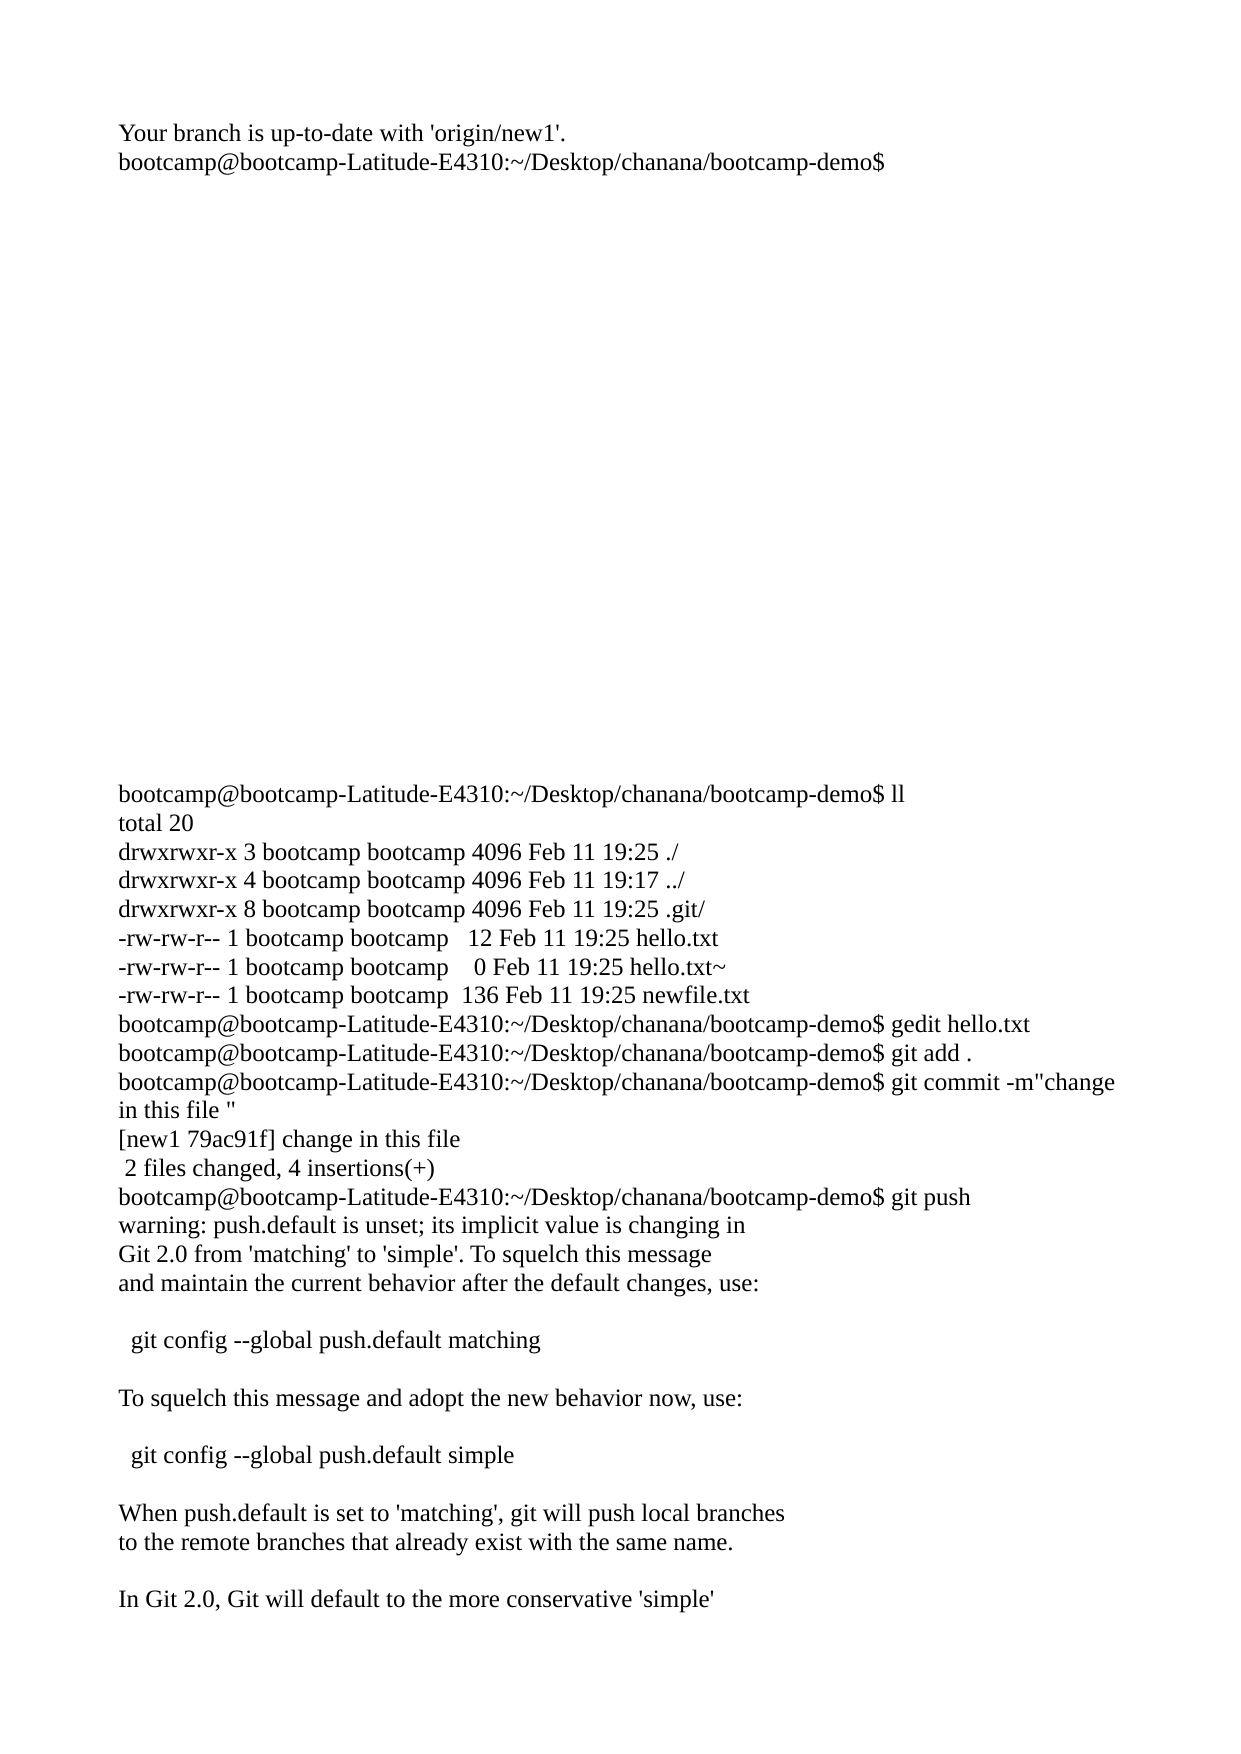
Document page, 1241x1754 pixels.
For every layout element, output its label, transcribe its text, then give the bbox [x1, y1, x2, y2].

text bootcamp@bootcamp-Latitude-E4310:~/Desktop/chanana/bootcamp-demo$ [118, 147, 1122, 176]
text bootcamp@bootcamp-Latitude-E4310:~/Desktop/chanana/bootcamp-demo$ ll [118, 779, 1122, 808]
text Your branch is up-to-date with 'origin/new1'. [118, 118, 1122, 147]
text 2 files changed, 4 insertions(+) [118, 1153, 1122, 1182]
text -rw-rw-r-- 1 bootcamp bootcamp 136 Feb 11 19:25 newfile.txt [118, 981, 1122, 1009]
text git config --global push.default simple [118, 1441, 1122, 1469]
text bootcamp@bootcamp-Latitude-E4310:~/Desktop/chanana/bootcamp-demo$ gedit hello.txt [118, 1009, 1122, 1038]
text -rw-rw-r-- 1 bootcamp bootcamp 0 Feb 11 19:25 hello.txt~ [118, 952, 1122, 981]
text [new1 79ac91f] change in this file [118, 1124, 1122, 1153]
text In Git 2.0, Git will default to the more conservative 'simple' [118, 1584, 1122, 1613]
text When push.default is set to 'matching', git will push local branches [118, 1498, 1122, 1527]
text To squelch this message and adopt the new behavior now, use: [118, 1383, 1122, 1412]
text git config --global push.default matching [118, 1326, 1122, 1354]
text Git 2.0 from 'matching' to 'simple'. To squelch this message [118, 1239, 1122, 1268]
text warning: push.default is unset; its implicit value is changing in [118, 1211, 1122, 1239]
text bootcamp@bootcamp-Latitude-E4310:~/Desktop/chanana/bootcamp-demo$ git add . [118, 1038, 1122, 1067]
text bootcamp@bootcamp-Latitude-E4310:~/Desktop/chanana/bootcamp-demo$ git commit -m"change in this file " [118, 1067, 1122, 1124]
text and maintain the current behavior after the default changes, use: [118, 1268, 1122, 1297]
text drwxrwxr-x 4 bootcamp bootcamp 4096 Feb 11 19:17 ../ [118, 866, 1122, 894]
text to the remote branches that already exist with the same name. [118, 1527, 1122, 1556]
text drwxrwxr-x 3 bootcamp bootcamp 4096 Feb 11 19:25 ./ [118, 837, 1122, 866]
text bootcamp@bootcamp-Latitude-E4310:~/Desktop/chanana/bootcamp-demo$ git push [118, 1182, 1122, 1211]
text total 20 [118, 808, 1122, 837]
text drwxrwxr-x 8 bootcamp bootcamp 4096 Feb 11 19:25 .git/ [118, 894, 1122, 923]
text -rw-rw-r-- 1 bootcamp bootcamp 12 Feb 11 19:25 hello.txt [118, 923, 1122, 952]
